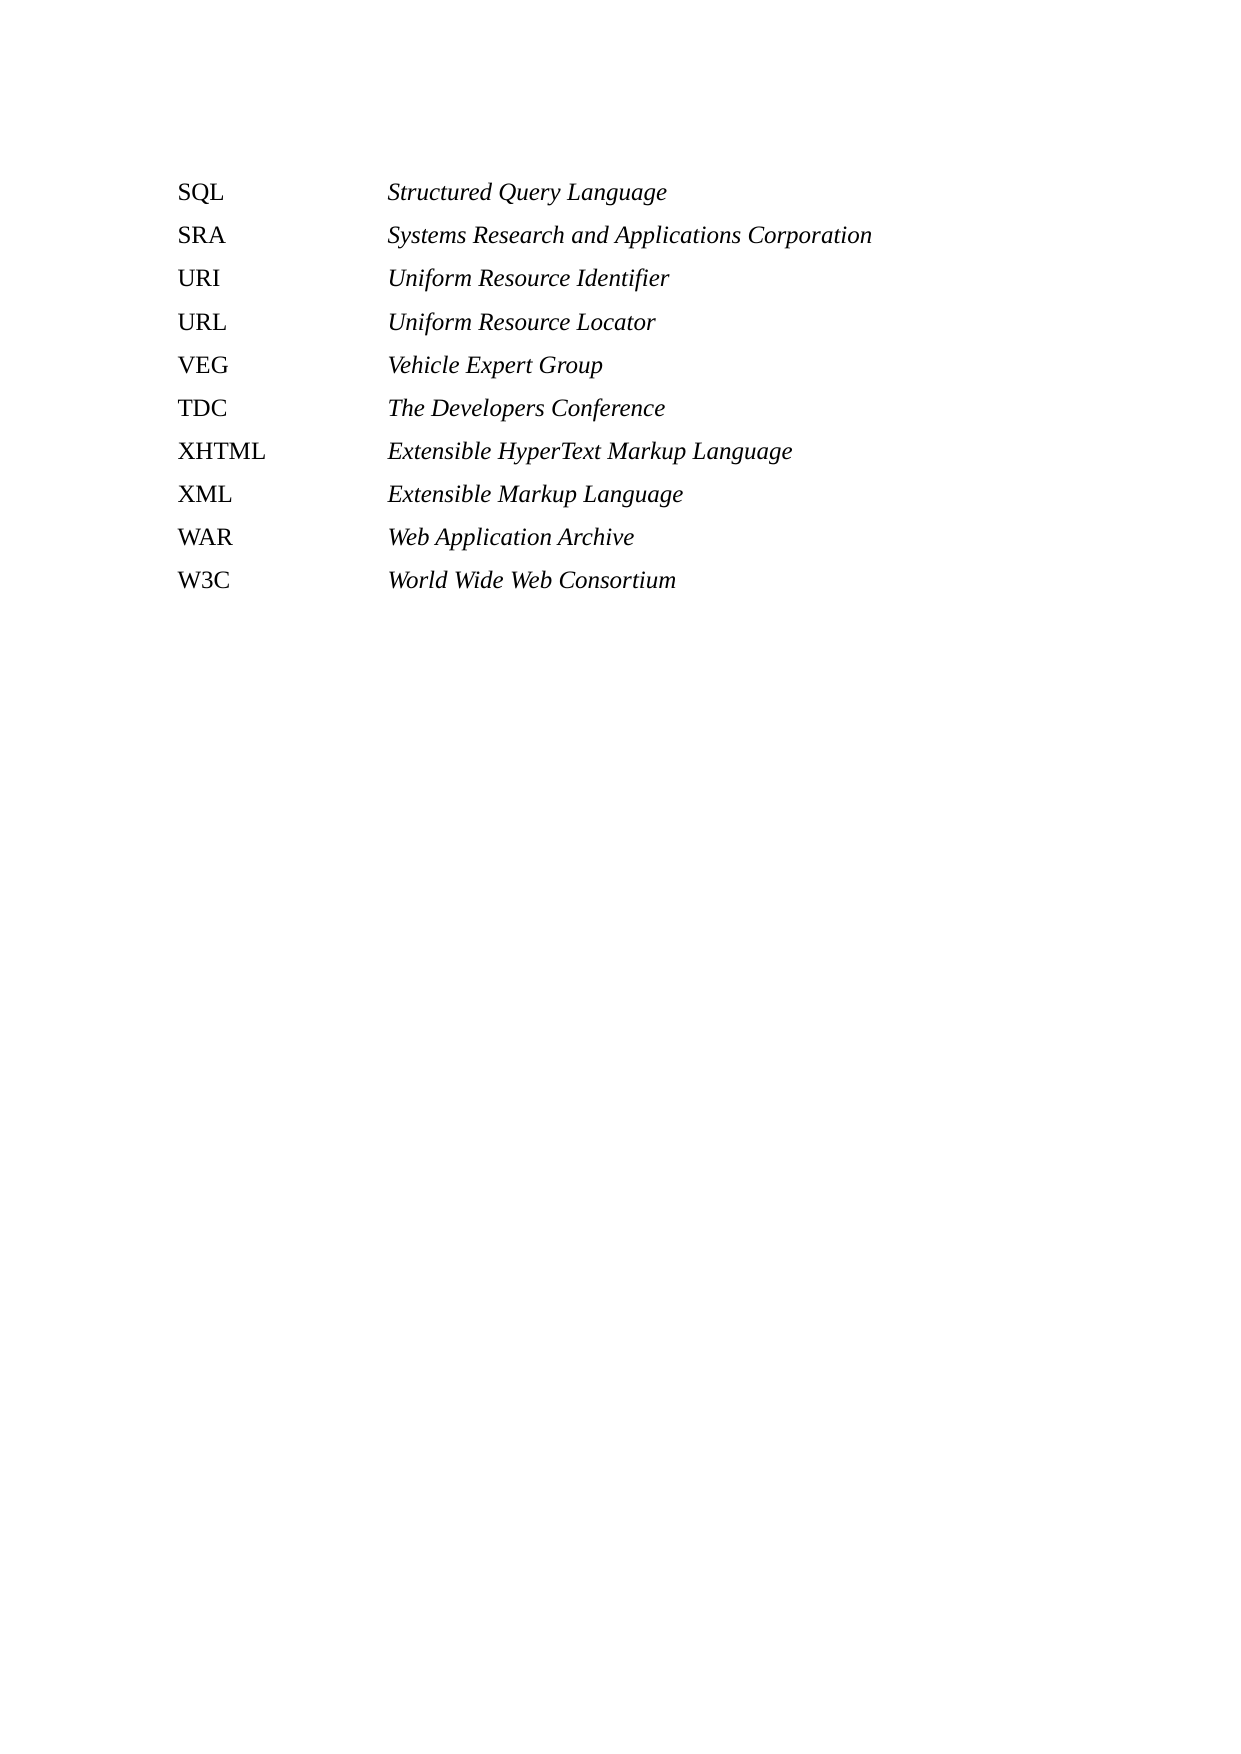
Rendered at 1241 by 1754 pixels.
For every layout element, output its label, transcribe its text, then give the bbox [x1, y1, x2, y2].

text W3C World Wide Web Consortium [177, 565, 1122, 594]
text WAR Web Application Archive [177, 522, 1122, 551]
text SRA Systems Research and Applications Corporation [177, 220, 1122, 249]
text TDC The Developers Conference [177, 393, 1122, 422]
text URL Uniform Resource Locator [177, 307, 1122, 335]
text VEG Vehicle Expert Group [177, 350, 1122, 378]
text URI Uniform Resource Identifier [177, 263, 1122, 292]
text XHTML Extensible HyperText Markup Language [177, 436, 1122, 465]
text XML Extensible Markup Language [177, 479, 1122, 508]
text SQL Structured Query Language [177, 177, 1122, 206]
